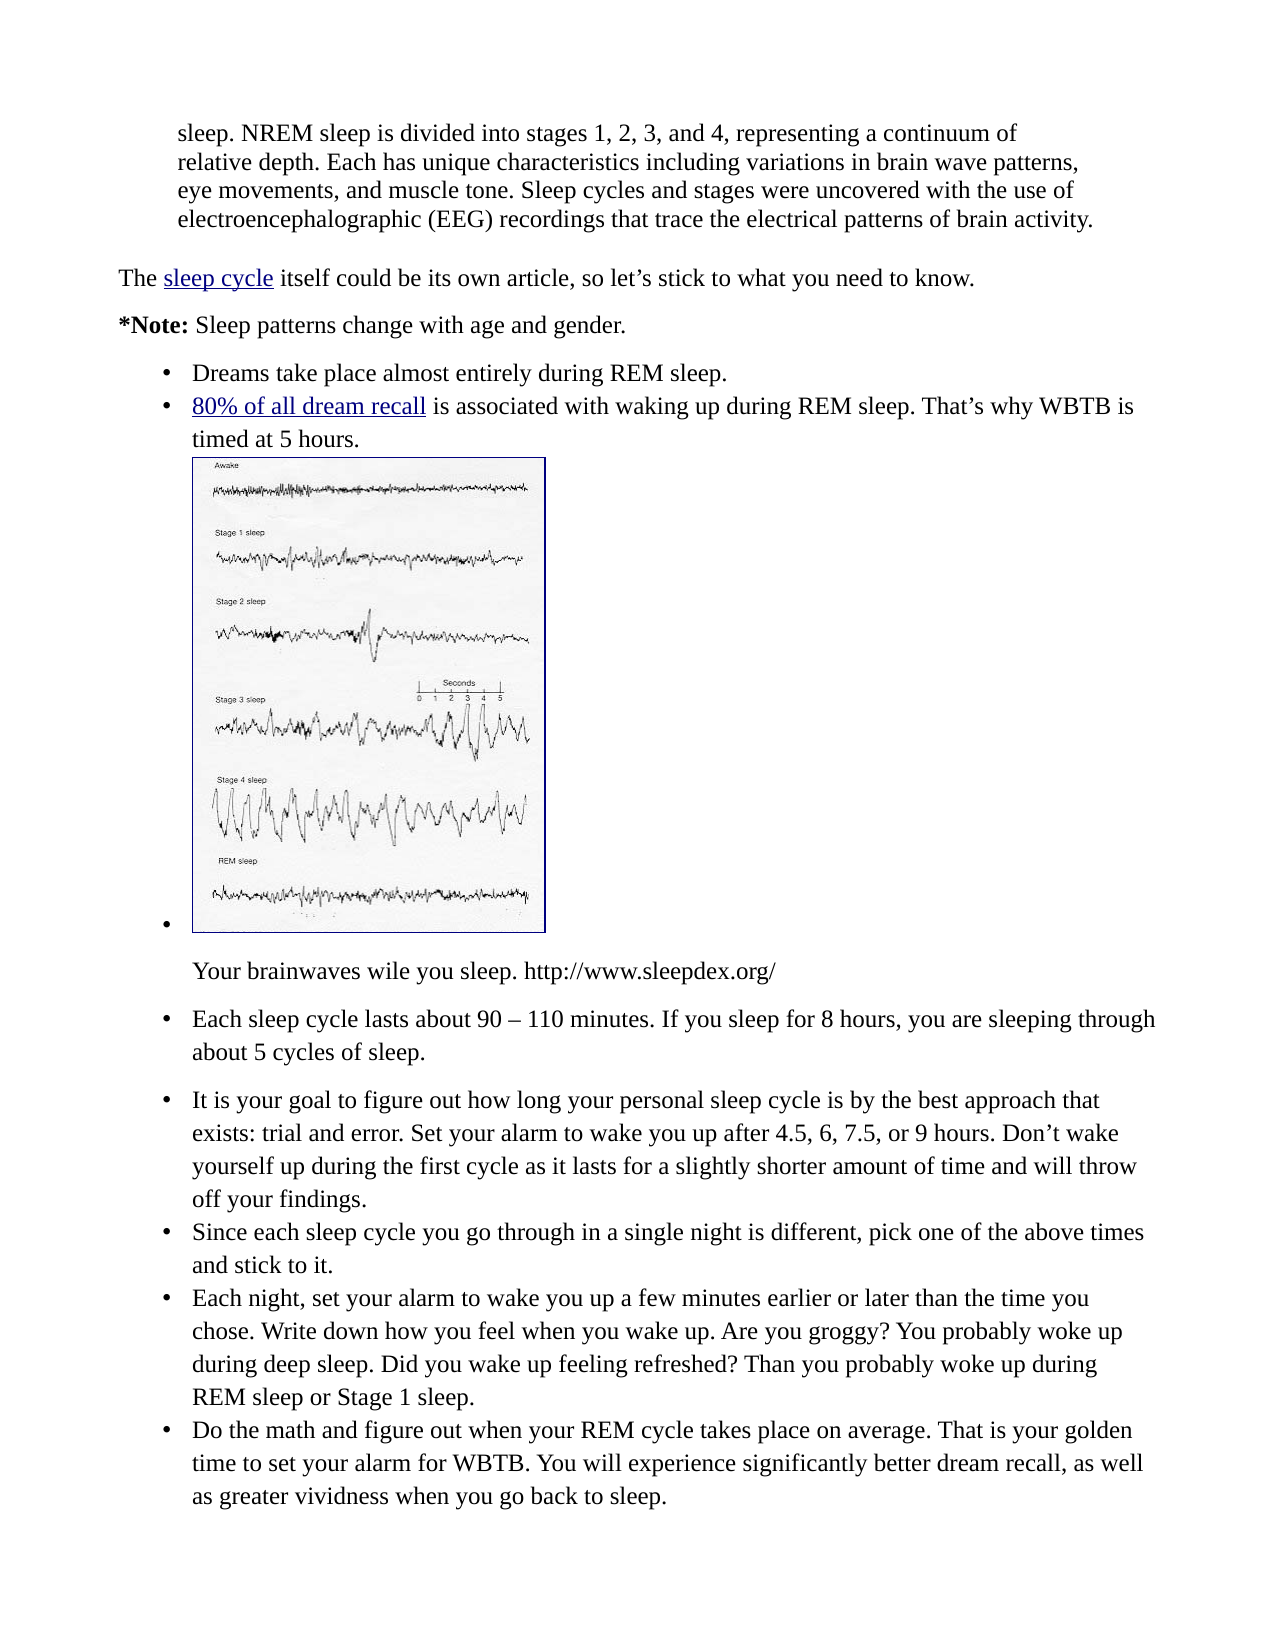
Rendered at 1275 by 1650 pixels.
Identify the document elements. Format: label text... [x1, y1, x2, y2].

text sleep. NREM sleep is divided into stages 1, 2, 3, and 4, representing a continuum of relative depth. Each has unique characteristics including variations in brain wave patterns, eye movements, and muscle tone. Sleep cycles and stages were uncovered with the use of electroencephalographic (EEG) recordings that trace the electrical patterns of brain activity. [177, 118, 1098, 233]
list Dreams take place almost entirely during REM sleep. [162, 358, 1157, 387]
list It is your goal to figure out how long your personal sleep cycle is by the best approach that exists: trial and error. Set your alarm to wake you up after 4.5, 6, 7.5, or 9 hours. Don’t wake yourself up during the first cycle as it lasts for a slightly shorter amount of time and will throw off your findings. [162, 1085, 1157, 1212]
list Your brainwaves wile you sleep. http://www.sleepdex.org/ [162, 956, 1157, 985]
list Since each sleep cycle you go through in a single night is different, pick one of the above times and stick to it. [162, 1217, 1157, 1278]
list Each sleep cycle lasts about 90 – 110 minutes. If you sleep for 8 hours, you are sleeping through about 5 cycles of sleep. [162, 1004, 1157, 1066]
list Do the math and figure out when your REM cycle takes place on average. That is your golden time to set your alarm for WBTB. You will experience significantly better dream recall, as well as greater vividness when you go back to sleep. [162, 1415, 1157, 1510]
text *Note: Sleep patterns change with age and gender. [118, 310, 1157, 339]
list Each night, set your alarm to wake you up a few minutes earlier or later than the time you chose. Write down how you feel when you wake up. Are you groggy? You probably woke up during deep sleep. Did you wake up feeling refreshed? Than you probably woke up during REM sleep or Stage 1 sleep. [162, 1283, 1157, 1411]
picture [193, 458, 544, 932]
text The sleep cycle itself could be its own article, so let’s stick to what you need to know. [118, 263, 1157, 291]
list 80% of all dream recall is associated with waking up during REM sleep. That’s why WBTB is timed at 5 hours. [162, 391, 1157, 453]
